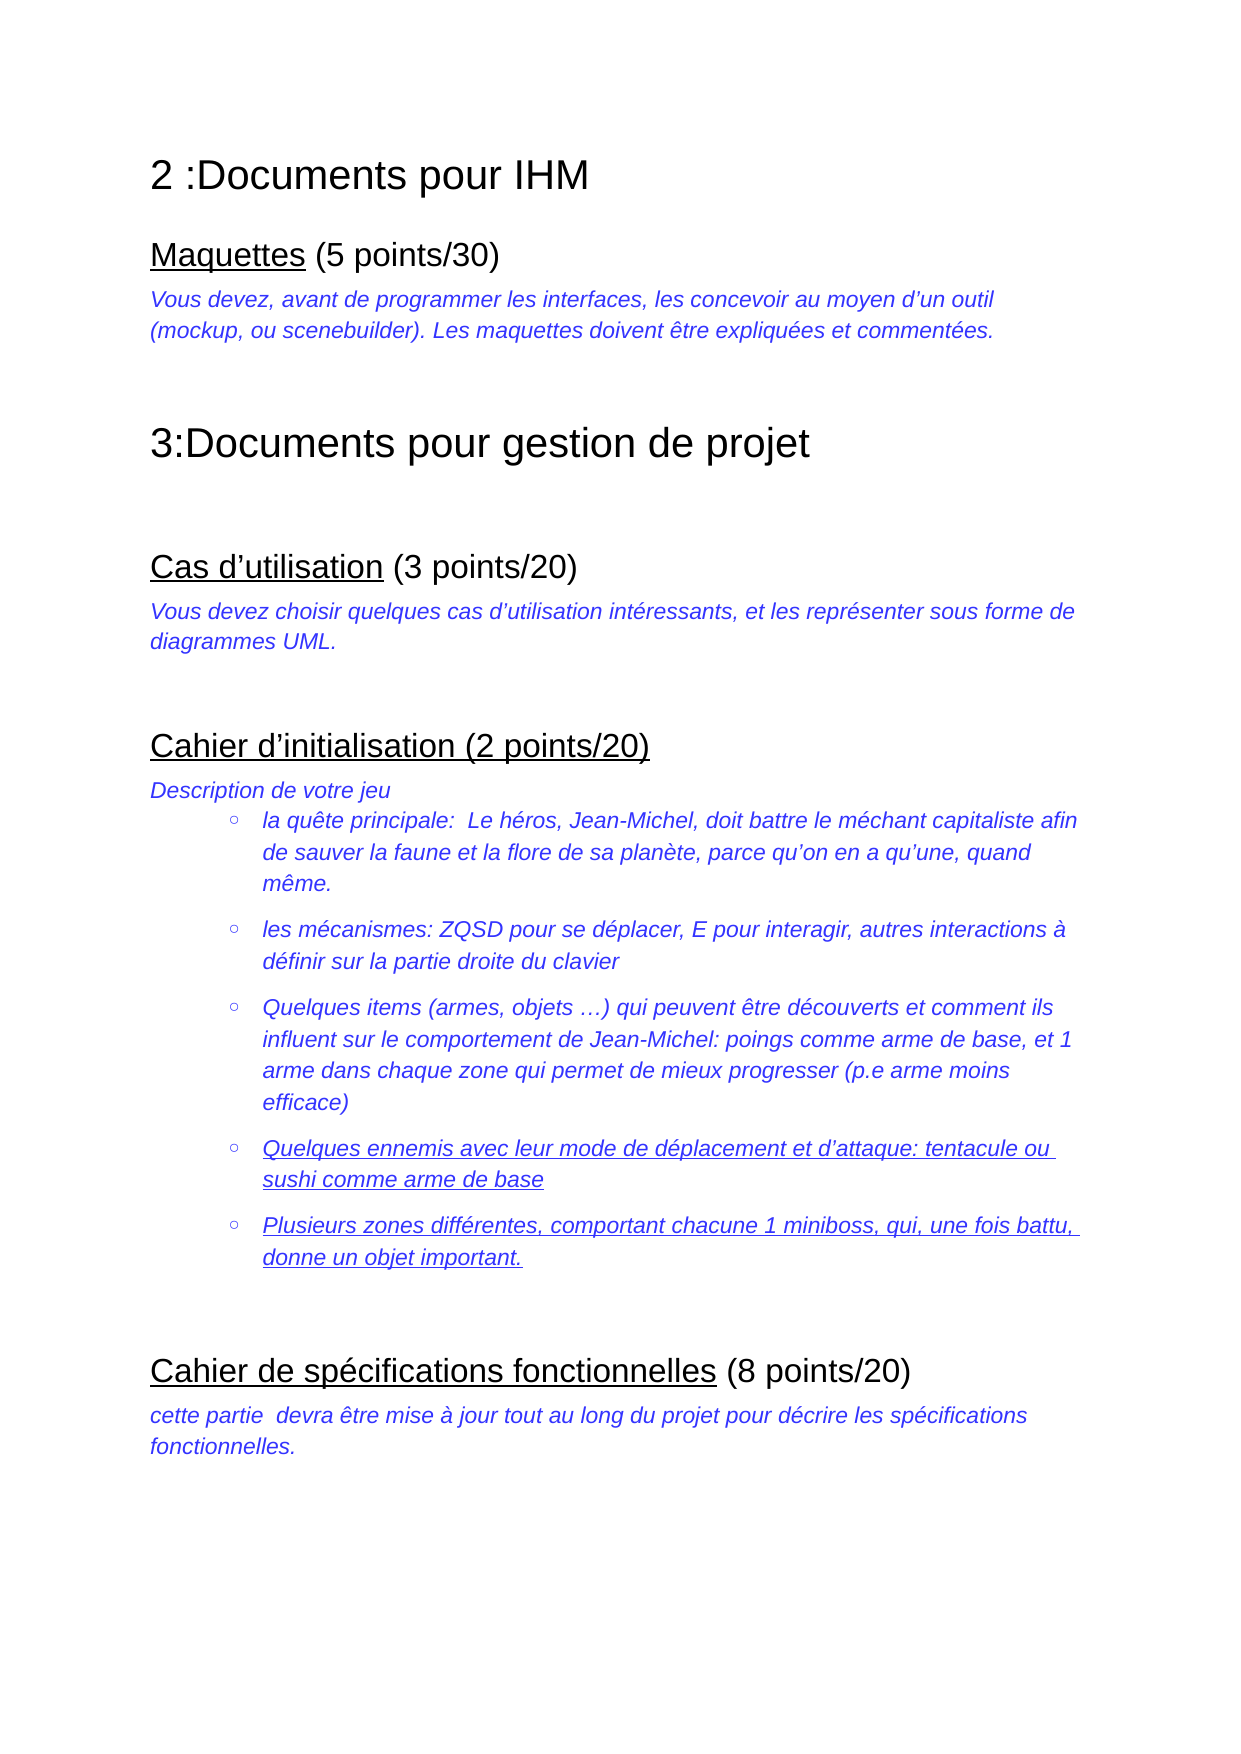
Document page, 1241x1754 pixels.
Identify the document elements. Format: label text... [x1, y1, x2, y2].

text cette partie devra être mise à jour tout au long du projet pour décrire les spécifications fonctionnelles. [150, 1402, 1090, 1459]
list Quelques items (armes, objets …) qui peuvent être découverts et comment ils influent sur le comportement de Jean-Michel: poings comme arme de base, et 1 arme dans chaque zone qui permet de mieux progresser (p.e arme moins efficace) [225, 994, 1090, 1115]
subtitle Cas d’utilisation (3 points/20) [150, 547, 1090, 585]
text Vous devez choisir quelques cas d’utilisation intéressants, et les représenter sous forme de diagrammes UML. [150, 598, 1090, 654]
subtitle Cahier d’initialisation (2 points/20) [150, 726, 1090, 764]
text Vous devez, avant de programmer les interfaces, les concevoir au moyen d’un outil (mockup, ou scenebuilder). Les maquettes doivent être expliquées et commentées. [150, 286, 1090, 343]
subtitle Cahier de spécifications fonctionnelles (8 points/20) [150, 1352, 1090, 1390]
list Quelques ennemis avec leur mode de déplacement et d’attaque: tentacule ou sushi comme arme de base [225, 1135, 1090, 1193]
text Description de votre jeu [150, 777, 1090, 803]
list les mécanismes: ZQSD pour se déplacer, E pour interagir, autres interactions à définir sur la partie droite du clavier [225, 916, 1090, 974]
subtitle Maquettes (5 points/30) [150, 235, 1090, 274]
subtitle 3:Documents pour gestion de projet [150, 419, 1090, 467]
subtitle 2 :Documents pour IHM [150, 150, 1090, 198]
list la quête principale: Le héros, Jean-Michel, doit battre le méchant capitaliste afin de sauver la faune et la flore de sa planète, parce qu’on en a qu’une, quand même. [225, 807, 1090, 896]
list Plusieurs zones différentes, comportant chacune 1 miniboss, qui, une fois battu, donne un objet important. [225, 1212, 1090, 1270]
